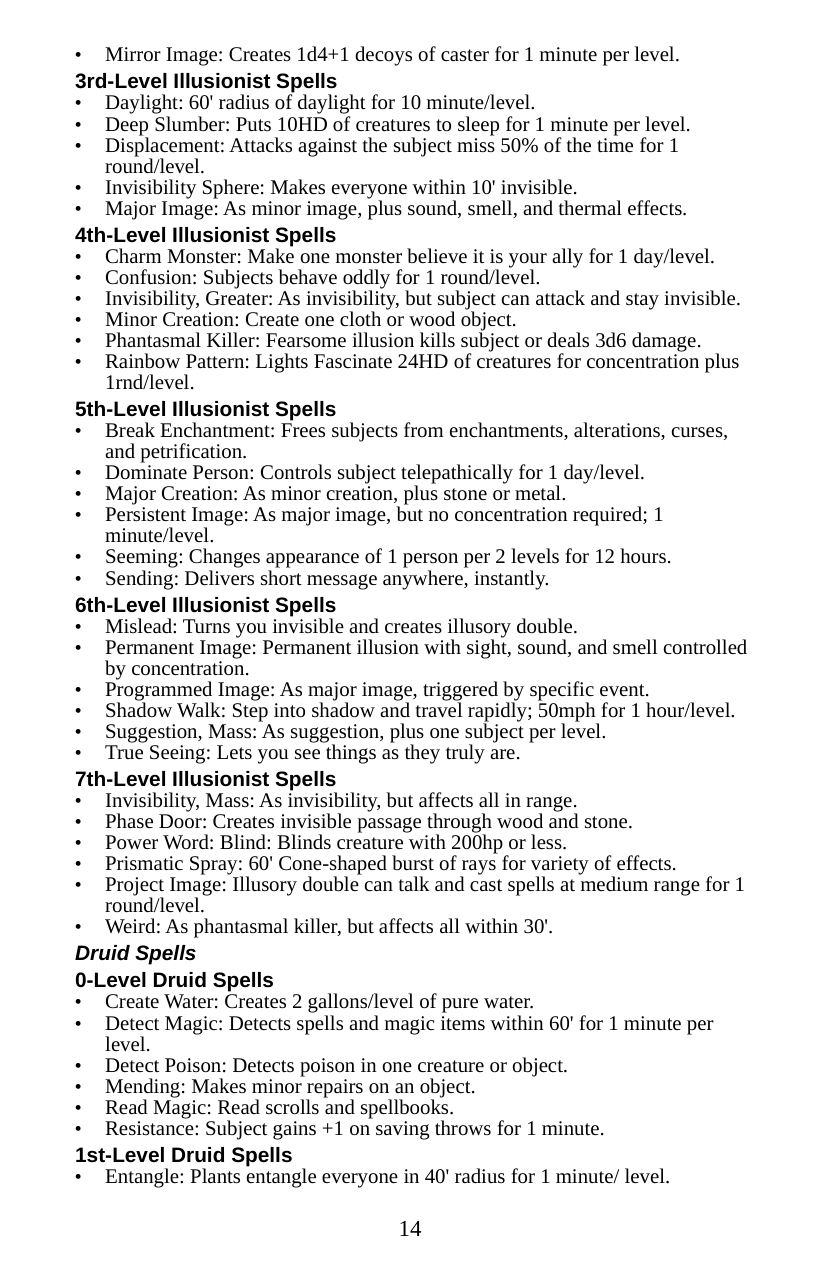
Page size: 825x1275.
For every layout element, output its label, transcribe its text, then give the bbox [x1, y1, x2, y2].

list Permanent Image: Permanent illusion with sight, sound, and smell controlled by concentration. [75, 637, 750, 679]
subtitle 4th-Level Illusionist Spells [75, 225, 750, 246]
list Major Creation: As minor creation, plus stone or metal. [75, 484, 750, 505]
list Shadow Walk: Step into shadow and travel rapidly; 50mph for 1 hour/level. [75, 700, 750, 721]
list Phantasmal Killer: Fearsome illusion kills subject or deals 3d6 damage. [75, 331, 750, 352]
list Phase Door: Creates invisible passage through wood and stone. [75, 812, 750, 833]
list Seeming: Changes appearance of 1 person per 2 levels for 12 hours. [75, 547, 750, 568]
list Invisibility Sphere: Makes everyone within 10' invisible. [75, 177, 750, 198]
list Dominate Person: Controls subject telepathically for 1 day/level. [75, 463, 750, 484]
list Mirror Image: Creates 1d4+1 decoys of caster for 1 minute per level. [75, 45, 750, 66]
list Daylight: 60' radius of daylight for 10 minute/level. [75, 93, 750, 114]
list Major Image: As minor image, plus sound, smell, and thermal effects. [75, 198, 750, 219]
subtitle 1st-Level Druid Spells [75, 1145, 750, 1166]
list Deep Slumber: Puts 10HD of creatures to sleep for 1 minute per level. [75, 114, 750, 135]
list Displacement: Attacks against the subject miss 50% of the time for 1 round/level. [75, 135, 750, 177]
list Invisibility, Mass: As invisibility, but affects all in range. [75, 791, 750, 812]
list Entangle: Plants entangle everyone in 40' radius for 1 minute/ level. [75, 1166, 750, 1187]
list Project Image: Illusory double can talk and cast spells at medium range for 1 round/level. [75, 875, 750, 917]
list Rainbow Pattern: Lights Fascinate 24HD of creatures for concentration plus 1rnd/level. [75, 352, 750, 394]
list Minor Creation: Create one cloth or wood object. [75, 309, 750, 331]
list Programmed Image: As major image, triggered by specific event. [75, 679, 750, 700]
subtitle 0-Level Druid Spells [75, 971, 750, 992]
list Break Enchantment: Frees subjects from enchantments, alterations, curses, and petrification. [75, 421, 750, 463]
subtitle 7th-Level Illusionist Spells [75, 769, 750, 791]
list Create Water: Creates 2 gallons/level of pure water. [75, 992, 750, 1013]
subtitle 5th-Level Illusionist Spells [75, 400, 750, 421]
list Weird: As phantasmal killer, but affects all within 30'. [75, 917, 750, 938]
list Detect Poison: Detects poison in one creature or object. [75, 1055, 750, 1076]
list Power Word: Blind: Blinds creature with 200hp or less. [75, 833, 750, 854]
list Persistent Image: As major image, but no concentration required; 1 minute/level. [75, 505, 750, 547]
list Mislead: Turns you invisible and creates illusory double. [75, 616, 750, 637]
list Charm Monster: Make one monster believe it is your ally for 1 day/level. [75, 246, 750, 267]
list Detect Magic: Detects spells and magic items within 60' for 1 minute per level. [75, 1013, 750, 1055]
subtitle 3rd-Level Illusionist Spells [75, 72, 750, 93]
list Mending: Makes minor repairs on an object. [75, 1076, 750, 1097]
list Invisibility, Greater: As invisibility, but subject can attack and stay invisible. [75, 288, 750, 309]
list Read Magic: Read scrolls and spellbooks. [75, 1097, 750, 1118]
list Prismatic Spray: 60' Cone-shaped burst of rays for variety of effects. [75, 854, 750, 875]
subtitle 6th-Level Illusionist Spells [75, 595, 750, 616]
list Confusion: Subjects behave oddly for 1 round/level. [75, 267, 750, 288]
subtitle Druid Spells [75, 944, 750, 965]
list True Seeing: Lets you see things as they truly are. [75, 742, 750, 763]
list Sending: Delivers short message anywhere, instantly. [75, 568, 750, 589]
list Suggestion, Mass: As suggestion, plus one subject per level. [75, 721, 750, 742]
list Resistance: Subject gains +1 on saving throws for 1 minute. [75, 1118, 750, 1139]
